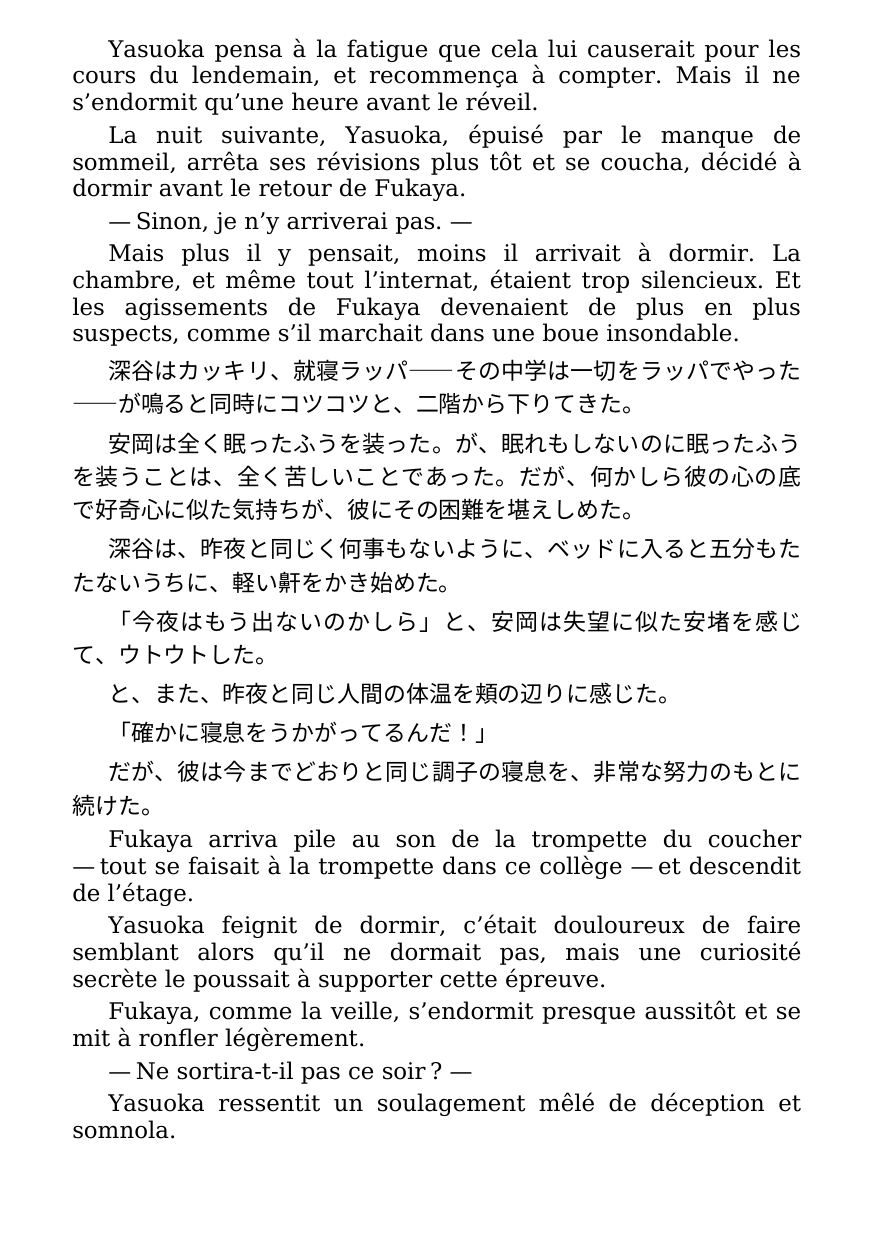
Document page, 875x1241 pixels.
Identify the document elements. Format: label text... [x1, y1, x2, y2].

text 深谷は、昨夜と同じく何事もないように、ベッドに入ると五分もたたないうちに、軽い鼾をかき始めた。 [72, 531, 802, 598]
text 「確かに寝息をうかがってるんだ！」 [72, 715, 802, 748]
text — Sinon, je n’y arriverai pas. — [72, 208, 802, 234]
text Mais plus il y pensait, moins il arrivait à dormir. La chambre, et même tout l’internat, étaient trop silencieux. Et les agissements de Fukaya devenaient de plus en plus suspects, comme s’il marchait dans une boue insondable. [72, 241, 802, 347]
text Fukaya arriva pile au son de la trompette du coucher — tout se faisait à la trompette dans ce collège — et descendit de l’étage. [72, 827, 802, 907]
text Yasuoka ressentit un soulagement mêlé de déception et somnola. [72, 1090, 802, 1144]
text — Ne sortira-t-il pas ce soir ? — [72, 1058, 802, 1084]
text 安岡は全く眠ったふうを装った。が、眠れもしないのに眠ったふうを装うことは、全く苦しいことであった。だが、何かしら彼の心の底で好奇心に似た気持ちが、彼にその困難を堪えしめた。 [72, 426, 802, 525]
text Yasuoka feignit de dormir, c’était douloureux de faire semblant alors qu’il ne dormait pas, mais une curiosité secrète le poussait à supporter cette épreuve. [72, 913, 802, 993]
text 「今夜はもう出ないのかしら」と、安岡は失望に似た安堵を感じて、ウトウトした。 [72, 603, 802, 670]
text だが、彼は今までどおりと同じ調子の寝息を、非常な努力のもとに続けた。 [72, 754, 802, 821]
text La nuit suivante, Yasuoka, épuisé par le manque de sommeil, arrêta ses révisions plus tôt et se coucha, décidé à dormir avant le retour de Fukaya. [72, 122, 802, 202]
text と、また、昨夜と同じ人間の体温を頬の辺りに感じた。 [72, 676, 802, 709]
text 深谷はカッキリ、就寝ラッパ――その中学は一切をラッパでやった――が鳴ると同時にコツコツと、二階から下りてきた。 [72, 353, 802, 419]
text Yasuoka pensa à la fatigue que cela lui causerait pour les cours du lendemain, et recommença à compter. Mais il ne s’endormit qu’une heure avant le réveil. [72, 36, 802, 116]
text Fukaya, comme la veille, s’endormit presque aussitôt et se mit à ronfler légèrement. [72, 998, 802, 1052]
